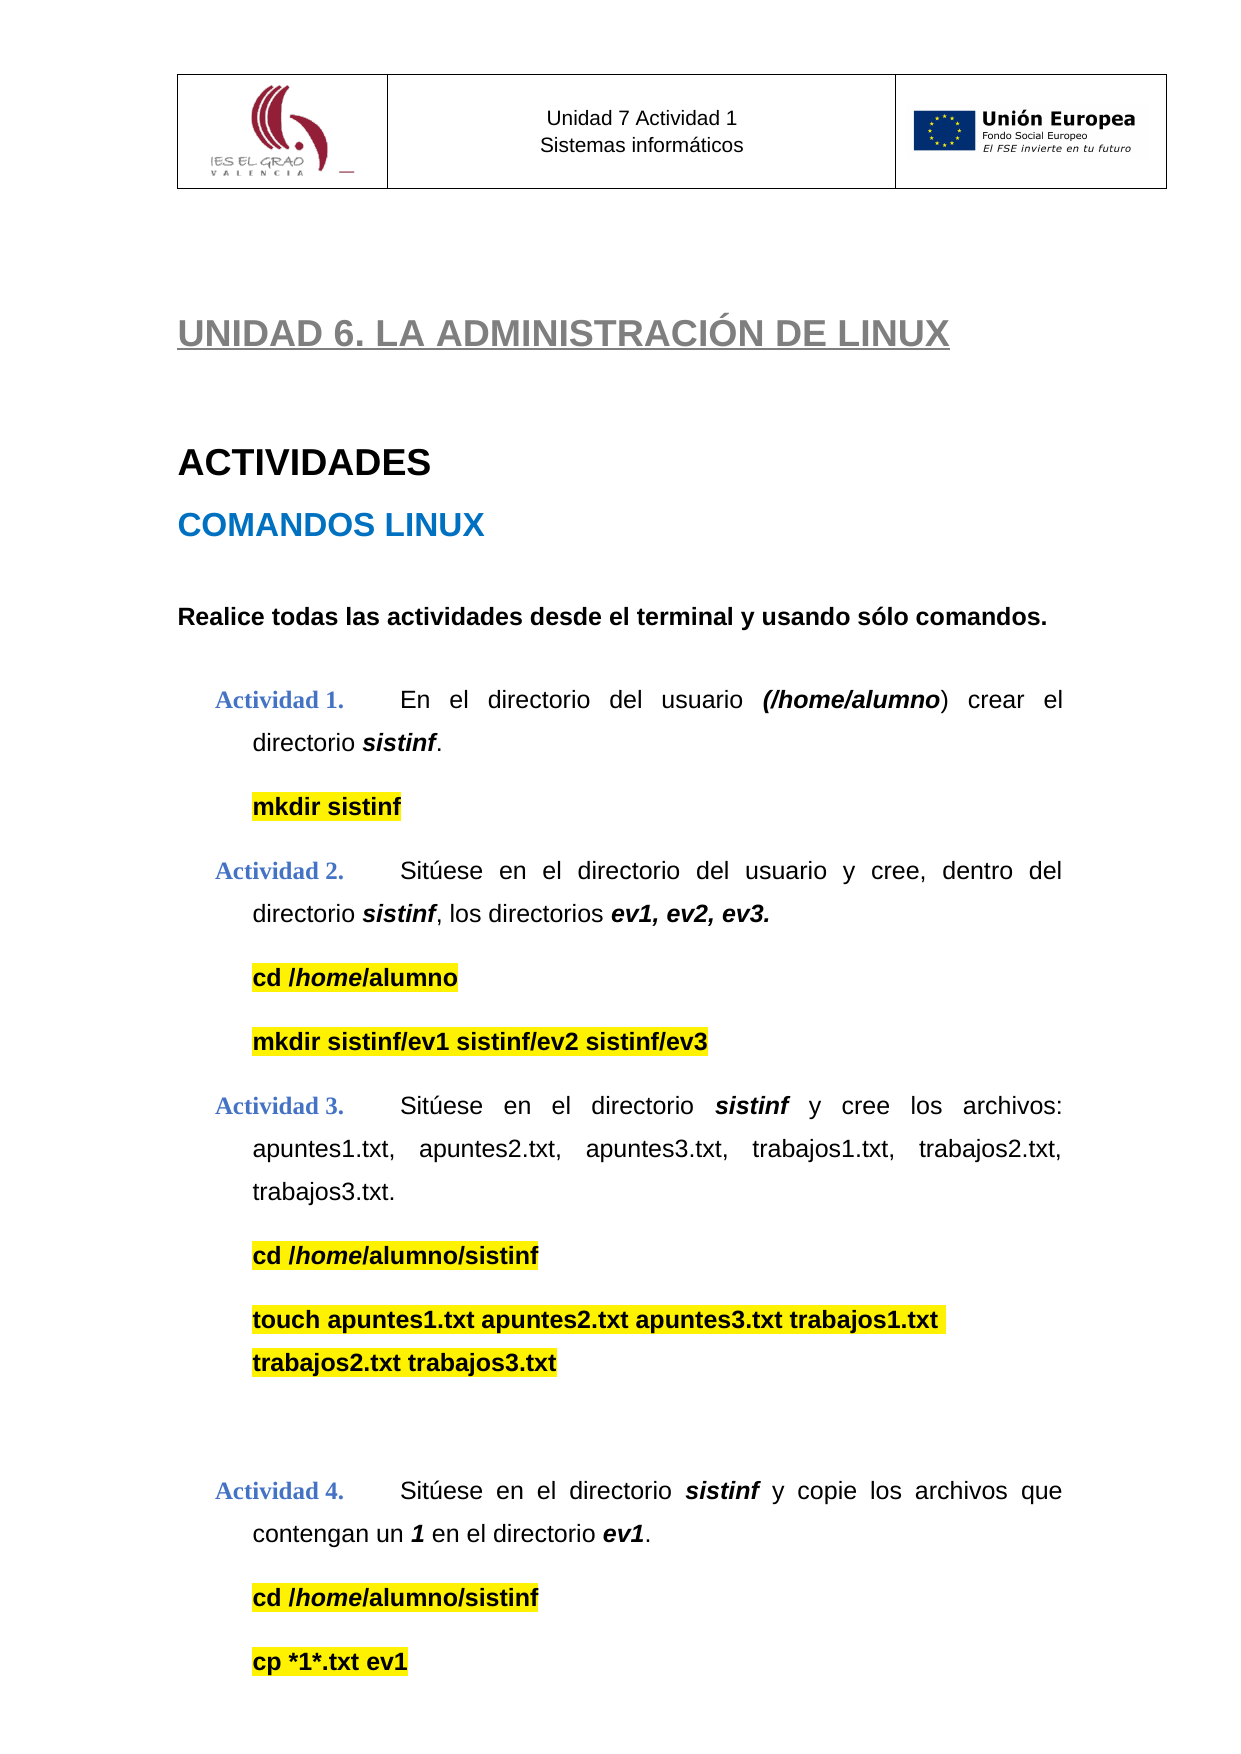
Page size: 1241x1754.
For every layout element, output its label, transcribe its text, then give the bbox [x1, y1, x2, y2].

picture [210, 85, 355, 178]
text Realice todas las actividades desde el terminal y usando sólo comandos. [177, 602, 1063, 631]
list Sitúese en el directorio sistinf y copie los archivos que contengan un 1 en el directorio ev1. [215, 1476, 1063, 1548]
list mkdir sistinf/ev1 sistinf/ev2 sistinf/ev3 [252, 1027, 1063, 1056]
list mkdir sistinf [252, 792, 1063, 821]
text COMANDOS LINUX [177, 505, 1063, 543]
list En el directorio del usuario (/home/alumno) crear el directorio sistinf. [215, 684, 1063, 757]
list Sitúese en el directorio del usuario y cree, dentro del directorio sistinf, los directorios ev1, ev2, ev3. [215, 856, 1063, 928]
text UNIDAD 6. LA ADMINISTRACIÓN DE LINUX [177, 311, 1063, 354]
list Sitúese en el directorio sistinf y cree los archivos: apuntes1.txt, apuntes2.txt, apuntes3.txt, trabajos1.txt, trabajos2.txt, trabajos3.txt. [215, 1091, 1063, 1206]
list cd /home/alumno/sistinf [215, 1241, 1063, 1270]
list cp *1*.txt ev1 [215, 1647, 1063, 1676]
list cd /home/alumno/sistinf [215, 1583, 1063, 1612]
list cd /home/alumno [252, 963, 1063, 992]
list touch apuntes1.txt apuntes2.txt apuntes3.txt trabajos1.txt trabajos2.txt trabajos3.txt [252, 1305, 1063, 1377]
picture [906, 103, 1151, 159]
text ACTIVIDADES [177, 440, 1063, 483]
